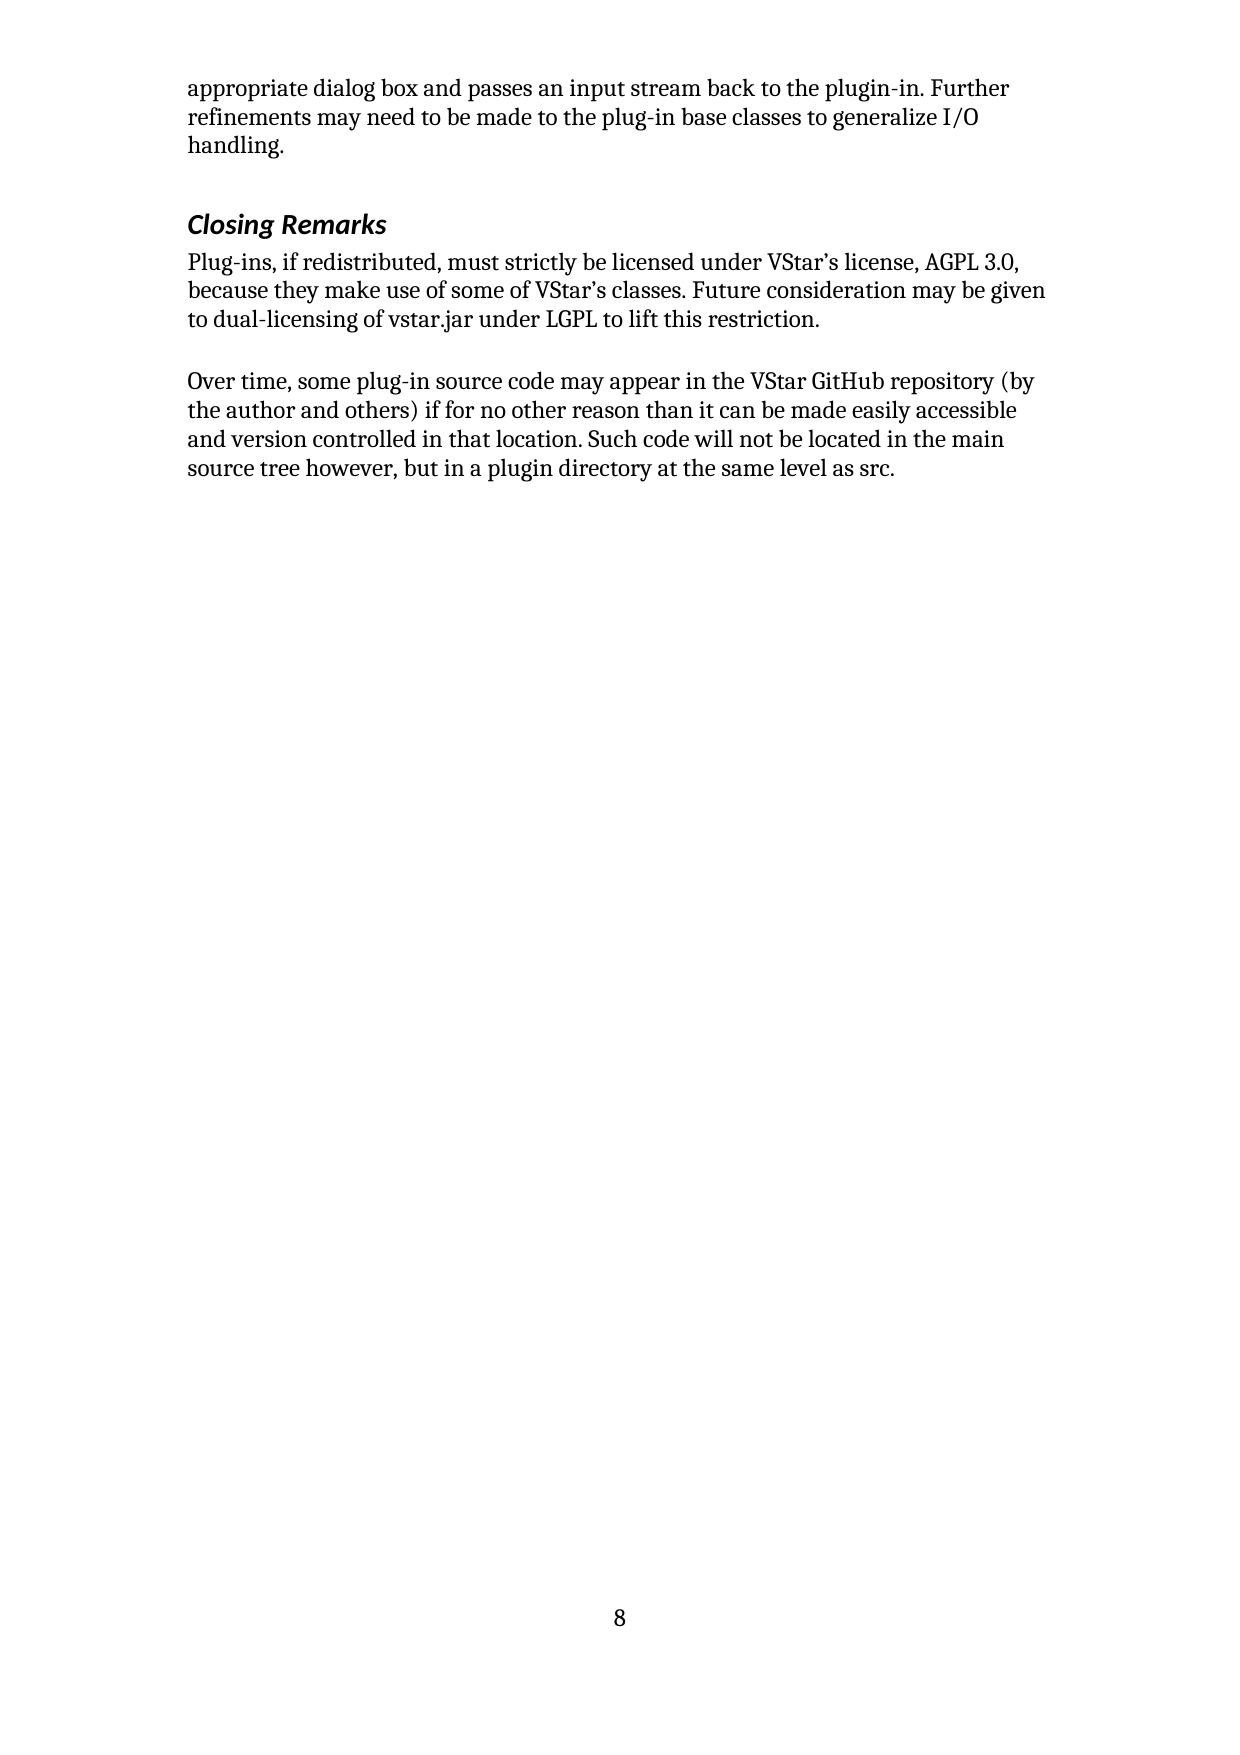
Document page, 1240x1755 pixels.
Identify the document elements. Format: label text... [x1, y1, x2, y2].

text Over time, some plug-in source code may appear in the VStar GitHub repository (by the author and others) if for no other reason than it can be made easily accessible and version controlled in that location. Such code will not be located in the main source tree however, but in a plugin directory at the same level as src. [187, 367, 1052, 482]
text appropriate dialog box and passes an input stream back to the plugin-in. Further refinements may need to be made to the plug-in base classes to generalize I/O handling. [187, 74, 1052, 160]
subtitle Closing Remarks [187, 206, 1052, 241]
text Plug-ins, if redistributed, must strictly be licensed under VStar’s license, AGPL 3.0, because they make use of some of VStar’s classes. Future consideration may be given to dual-licensing of vstar.jar under LGPL to lift this restriction. [187, 248, 1052, 334]
